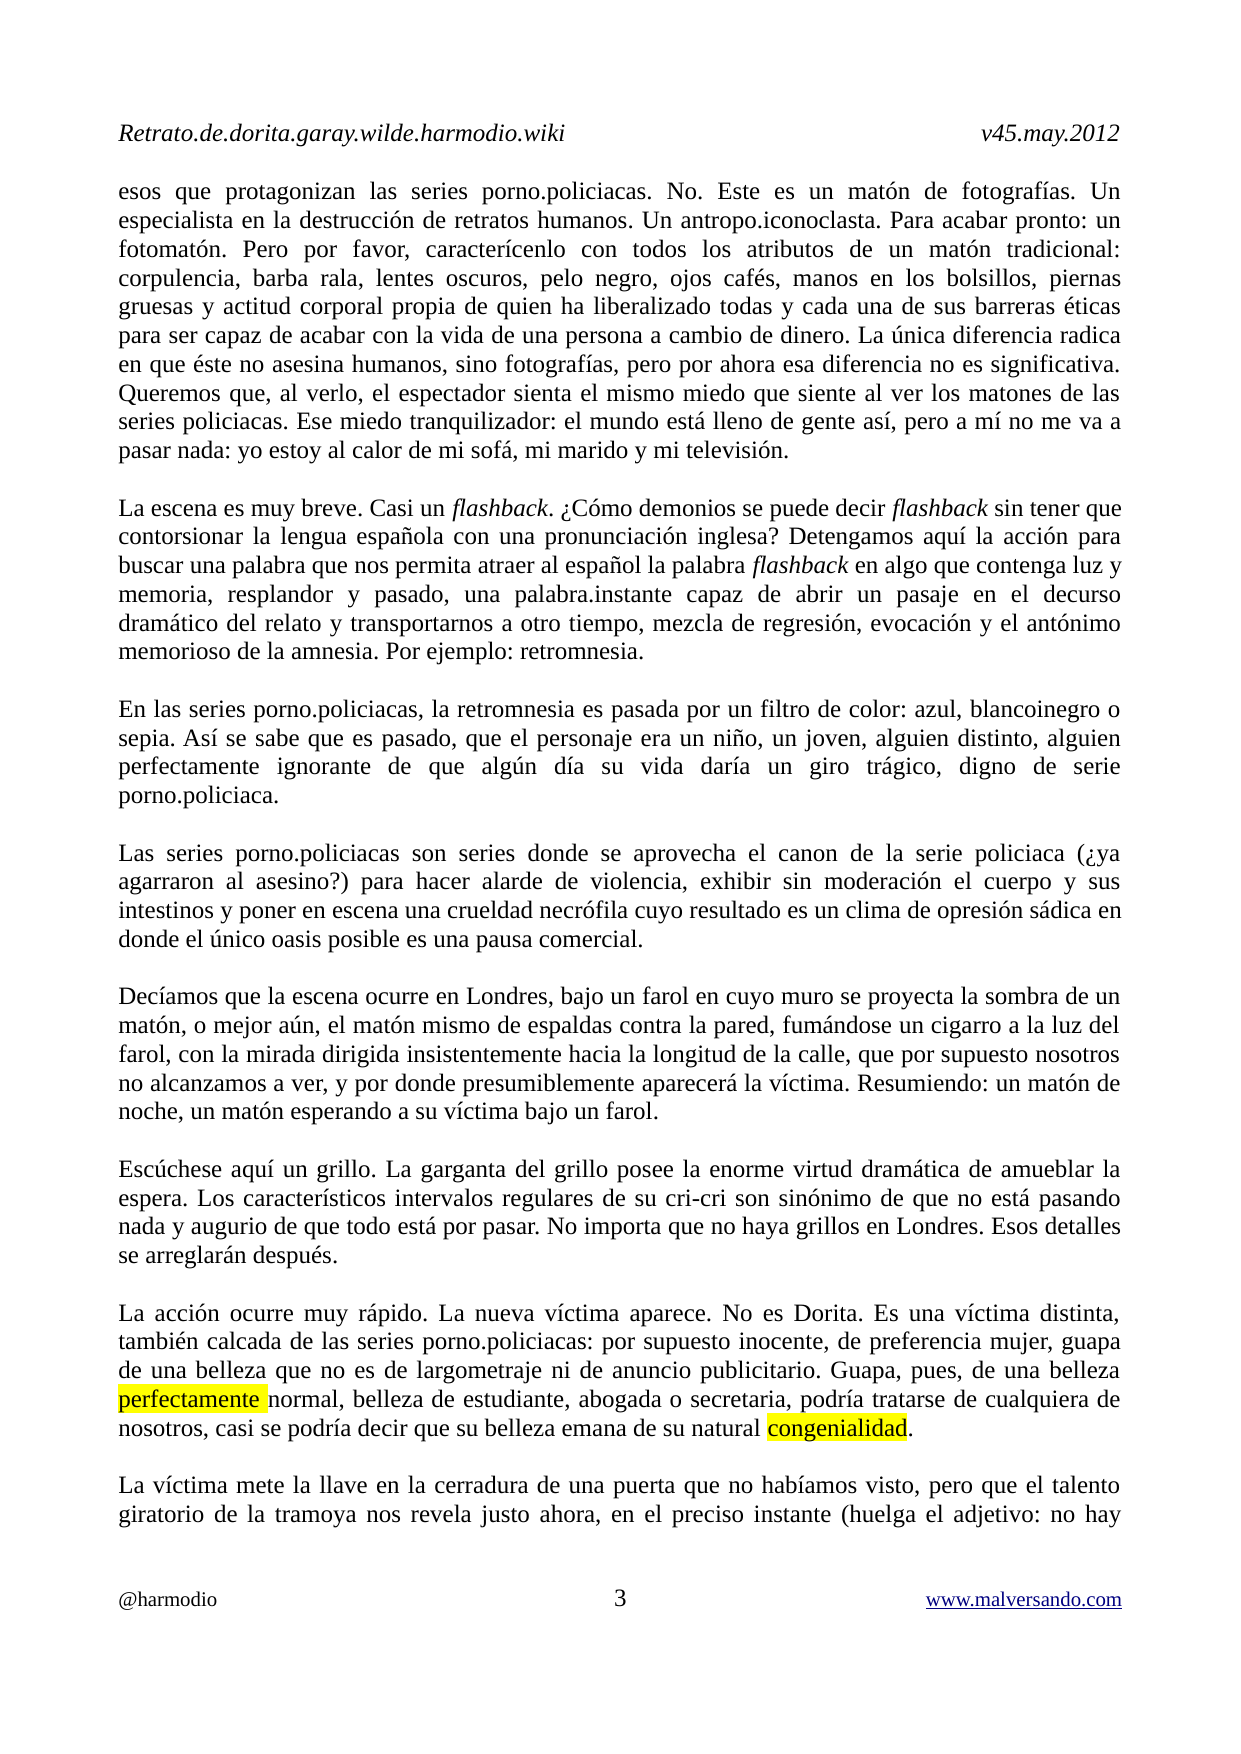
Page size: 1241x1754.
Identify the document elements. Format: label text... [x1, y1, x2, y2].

text esos que protagonizan las series porno.policiacas. No. Este es un matón de fotografías. Un especialista en la destrucción de retratos humanos. Un antropo.iconoclasta. Para acabar pronto: un fotomatón. Pero por favor, caracterícenlo con todos los atributos de un matón tradicional: corpulencia, barba rala, lentes oscuros, pelo negro, ojos cafés, manos en los bolsillos, piernas gruesas y actitud corporal propia de quien ha liberalizado todas y cada una de sus barreras éticas para ser capaz de acabar con la vida de una persona a cambio de dinero. La única diferencia radica en que éste no asesina humanos, sino fotografías, pero por ahora esa diferencia no es significativa. Queremos que, al verlo, el espectador sienta el mismo miedo que siente al ver los matones de las series policiacas. Ese miedo tranquilizador: el mundo está lleno de gente así, pero a mí no me va a pasar nada: yo estoy al calor de mi sofá, mi marido y mi televisión. [118, 176, 1122, 464]
text Escúchese aquí un grillo. La garganta del grillo posee la enorme virtud dramática de amueblar la espera. Los característicos intervalos regulares de su cri-cri son sinónimo de que no está pasando nada y augurio de que todo está por pasar. No importa que no haya grillos en Londres. Esos detalles se arreglarán después. [118, 1154, 1122, 1269]
text En las series porno.policiacas, la retromnesia es pasada por un filtro de color: azul, blancoinegro o sepia. Así se sabe que es pasado, que el personaje era un niño, un joven, alguien distinto, alguien perfectamente ignorante de que algún día su vida daría un giro trágico, digno de serie porno.policiaca. [118, 694, 1122, 809]
text La acción ocurre muy rápido. La nueva víctima aparece. No es Dorita. Es una víctima distinta, también calcada de las series porno.policiacas: por supuesto inocente, de preferencia mujer, guapa de una belleza que no es de largometraje ni de anuncio publicitario. Guapa, pues, de una belleza perfectamente normal, belleza de estudiante, abogada o secretaria, podría tratarse de cualquiera de nosotros, casi se podría decir que su belleza emana de su natural congenialidad. [118, 1298, 1122, 1441]
text La víctima mete la llave en la cerradura de una puerta que no habíamos visto, pero que el talento giratorio de la tramoya nos revela justo ahora, en el preciso instante (huelga el adjetivo: no hay [118, 1470, 1122, 1528]
text Decíamos que la escena ocurre en Londres, bajo un farol en cuyo muro se proyecta la sombra de un matón, o mejor aún, el matón mismo de espaldas contra la pared, fumándose un cigarro a la luz del farol, con la mirada dirigida insistentemente hacia la longitud de la calle, que por supuesto nosotros no alcanzamos a ver, y por donde presumiblemente aparecerá la víctima. Resumiendo: un matón de noche, un matón esperando a su víctima bajo un farol. [118, 981, 1122, 1125]
text La escena es muy breve. Casi un flashback. ¿Cómo demonios se puede decir flashback sin tener que contorsionar la lengua española con una pronunciación inglesa? Detengamos aquí la acción para buscar una palabra que nos permita atraer al español la palabra flashback en algo que contenga luz y memoria, resplandor y pasado, una palabra.instante capaz de abrir un pasaje en el decurso dramático del relato y transportarnos a otro tiempo, mezcla de regresión, evocación y el antónimo memorioso de la amnesia. Por ejemplo: retromnesia. [118, 493, 1122, 665]
text Las series porno.policiacas son series donde se aprovecha el canon de la serie policiaca (¿ya agarraron al asesino?) para hacer alarde de violencia, exhibir sin moderación el cuerpo y sus intestinos y poner en escena una crueldad necrófila cuyo resultado es un clima de opresión sádica en donde el único oasis posible es una pausa comercial. [118, 838, 1122, 953]
